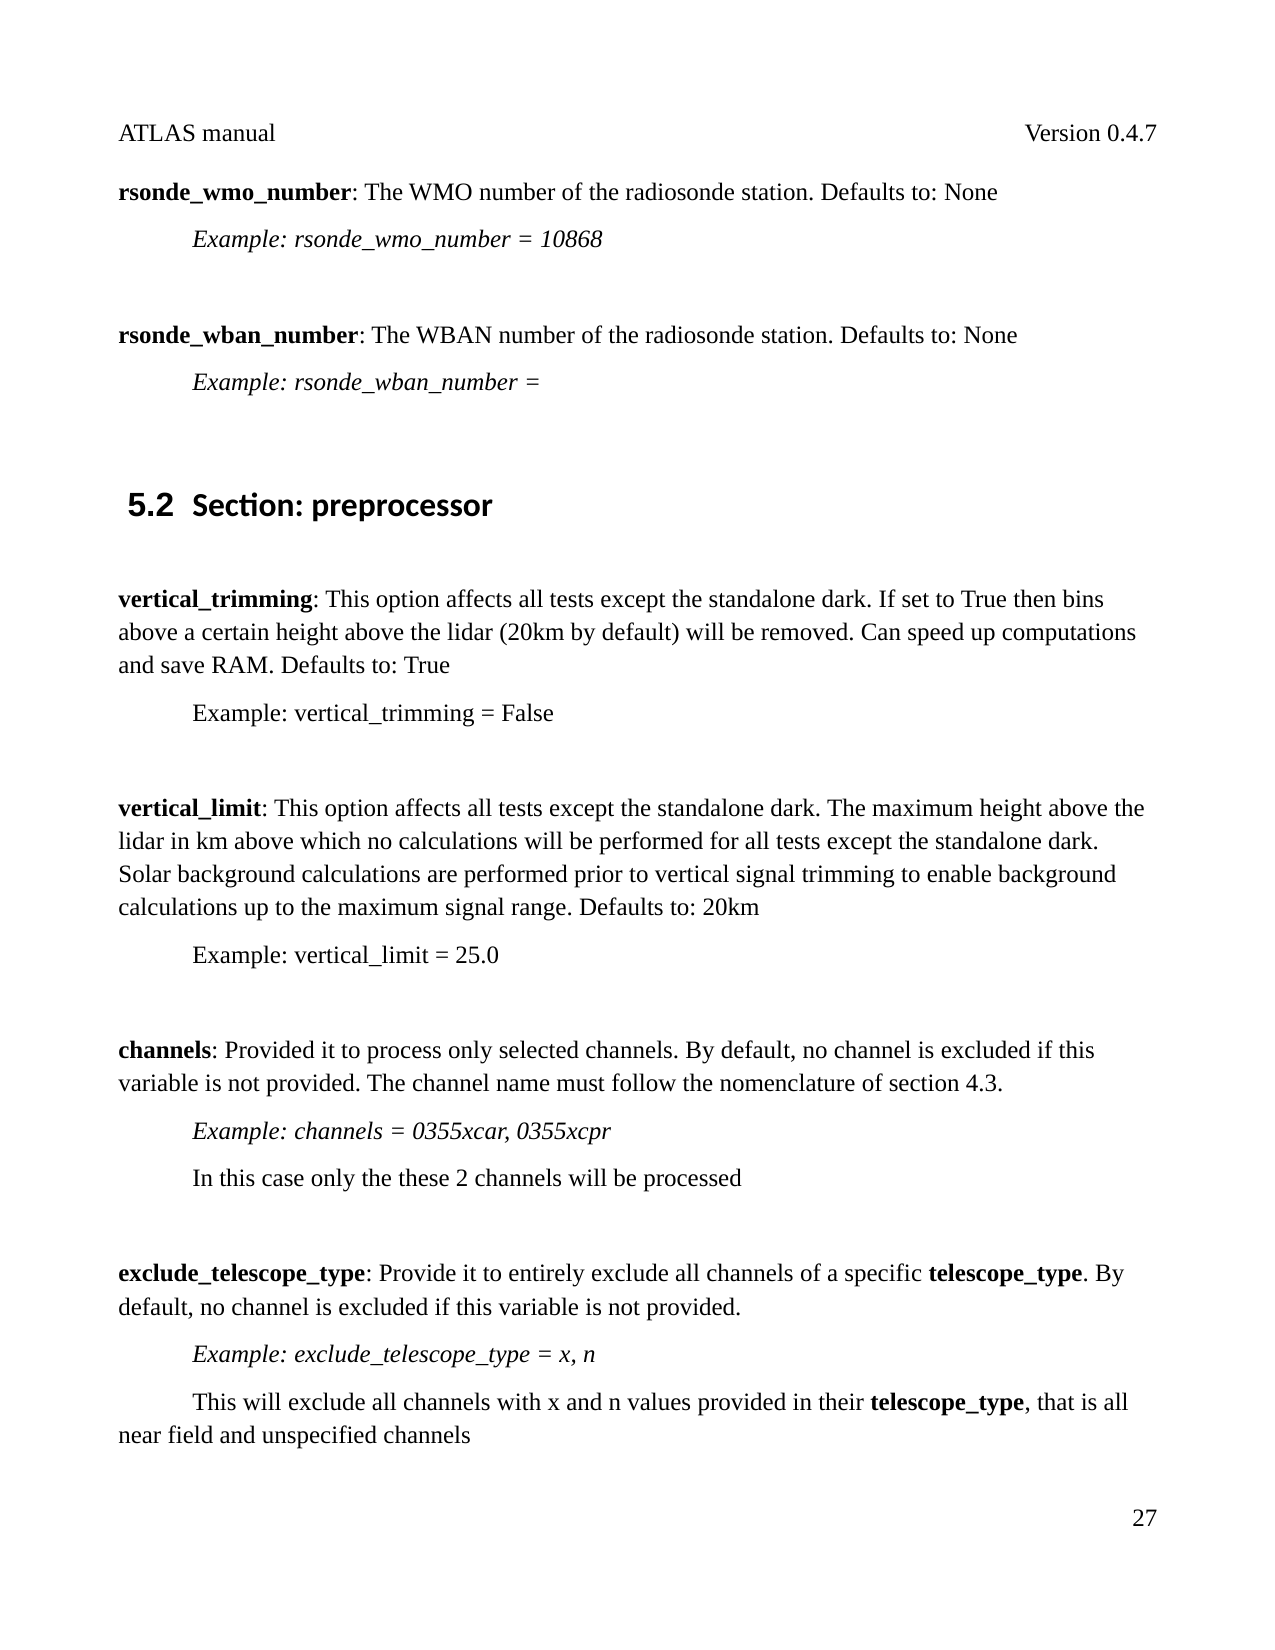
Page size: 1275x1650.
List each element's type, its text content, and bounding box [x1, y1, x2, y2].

text rsonde_wmo_number: The WMO number of the radiosonde station. Defaults to: None [118, 177, 1157, 206]
text Example: vertical_limit = 25.0 [118, 940, 1157, 969]
text vertical_limit: This option affects all tests except the standalone dark. The maximum height above the lidar in km above which no calculations will be performed for all tests except the standalone dark. Solar background calculations are performed prior to vertical signal trimming to enable background calculations up to the maximum signal range. Defaults to: 20km [118, 793, 1157, 921]
text Example: rsonde_wmo_number = 10868 [118, 224, 1157, 253]
subtitle Section: preprocessor [118, 483, 1157, 524]
text channels: Provided it to process only selected channels. By default, no channel is excluded if this variable is not provided. The channel name must follow the nomenclature of section 4.3. [118, 1035, 1157, 1097]
text rsonde_wban_number: The WBAN number of the radiosonde station. Defaults to: None [118, 320, 1157, 348]
text vertical_trimming: This option affects all tests except the standalone dark. If set to True then bins above a certain height above the lidar (20km by default) will be removed. Can speed up computations and save RAM. Defaults to: True [118, 584, 1157, 679]
text exclude_telescope_type: Provide it to entirely exclude all channels of a specific telescope_type. By default, no channel is excluded if this variable is not provided. [118, 1258, 1157, 1320]
text Example: channels = 0355xcar, 0355xcpr [118, 1116, 1157, 1144]
text Example: vertical_trimming = False [118, 698, 1157, 727]
text In this case only the these 2 channels will be processed [118, 1163, 1157, 1192]
text Example: rsonde_wban_number = [118, 367, 1157, 396]
text This will exclude all channels with x and n values provided in their telescope_type, that is all near field and unspecified channels [118, 1387, 1157, 1448]
text Example: exclude_telescope_type = x, n [118, 1339, 1157, 1368]
